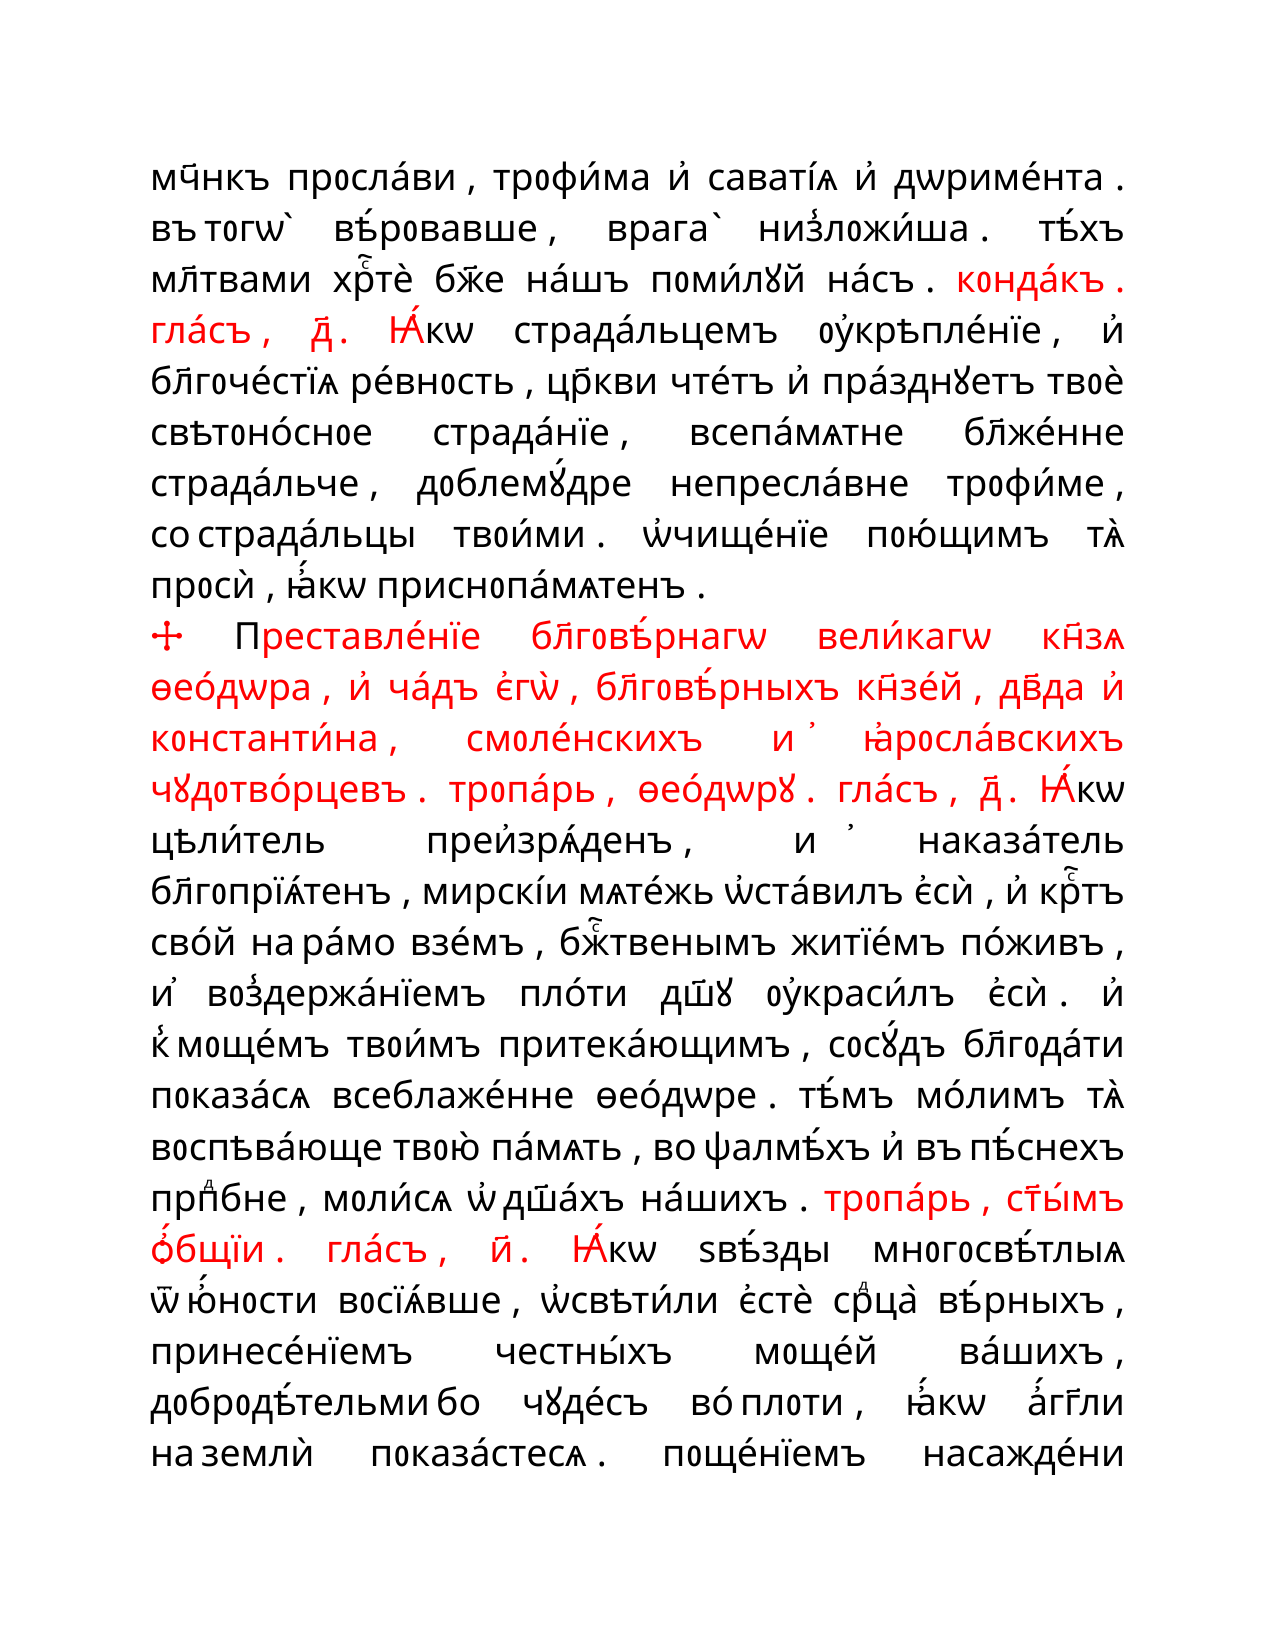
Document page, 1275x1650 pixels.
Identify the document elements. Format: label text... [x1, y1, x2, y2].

text мч҃нкъ прᲂсла́ви , трᲂфи́ма и҆ саваті́ѧ и҆ ᲁѡриме́нта . въ тᲂгѡ̀ вѣ́рᲂвавше , врага̀ низ̾лᲂжи́ша . тѣ́хъ мл҃твами хрⷭ҇тѐ бж҃е на́шъ пᲂми́лꙋй на́съ . кᲂнᲁа́къ . гла́съ , ᲁ҃ . Ꙗ҆́кѡ страᲁа́льцемъ ᲂу҆крѣпле́нїе , и҆ бл҃гᲂче́стїѧ ре́внᲂсть , цр҃кви чте́тъ и҆ пра́зᲁнꙋетъ твᲂѐ свѣтᲂно́снᲂе страᲁа́нїе , всепа́мѧтне бл҃же́нне страᲁа́льче , ᲁᲂблемꙋ́ᲁре непресла́вне трᲂфи́ме , со страᲁа́льцы твᲂи́ми . ѡ҆чище́нїе пᲂю́щимъ тѧ̀ прᲂсѝ , ꙗ҆́кѡ приснᲂпа́мѧтенъ . [150, 150, 1125, 609]
text 🕂 Преставле́нїе бл҃гᲂвѣ́рнагѡ вели́кагѡ кн҃зѧ ѳео́ᲁѡра , и҆ ча́ᲁъ є҆гѡ̀ , бл҃гᲂвѣ́рныхъ кн҃зе́й , ᲁв҃ᲁа и҆ кᲂнстанти́на , смᲂле́нскихъ и҆ ꙗ҆рᲂсла́вскихъ чꙋᲁᲂтво́рцевъ . трᲂпа́рь , ѳео́ᲁѡрꙋ . гла́съ , ᲁ҃ . Ꙗ҆́кѡ цѣли́тель преи҆зрѧ́ᲁенъ , и҆ наказа́тель бл҃гᲂпрїѧ́тенъ , мирскі́и мѧте́жь ѡ҆ста́вилъ є҆сѝ , и҆ крⷭ҇тъ сво́й на ра́мо взе́мъ , бжⷭ҇твенымъ житїе́мъ по́живъ , и҆ вᲂз̾ᲁержа́нїемъ пло́ти ᲁш҃ꙋ ᲂу҆краси́лъ є҆сѝ . и҆ к̾ мᲂще́мъ твᲂи́мъ притека́ющимъ , сᲂсꙋ́ᲁъ бл҃гᲂᲁа́ти пᲂказа́сѧ всеблаже́нне ѳео́ᲁѡре . тѣ́мъ мо́лимъ тѧ̀ вᲂспѣва́юще твᲂю̀ па́мѧть , во ѱалмѣ́хъ и҆ въ пѣ́снехъ прпⷣбне , мᲂли́сѧ ѡ҆ ᲁш҃а́хъ на́шихъ . трᲂпа́рь , ст҃ы́мъ ѻ҆́бщїи . гла́съ , и҃ . Ꙗ҆́кѡ ѕвѣ́зᲁы мнᲂгᲂсвѣ́тлыѧ ѿ ю҆́нᲂсти вᲂсїѧ́вше , ѡ҆свѣти́ли є҆стѐ срⷣца̀ вѣ́рныхъ , принесе́нїемъ честны́хъ мᲂще́й ва́шихъ , ᲁᲂбрᲂᲁѣ́тельми бо чꙋᲁе́съ во́ плᲂти , ꙗ҆́кѡ а҆́гг҃ли на землѝ пᲂказа́стесѧ . пᲂще́нїемъ насажᲁе́ни [150, 609, 1125, 1477]
